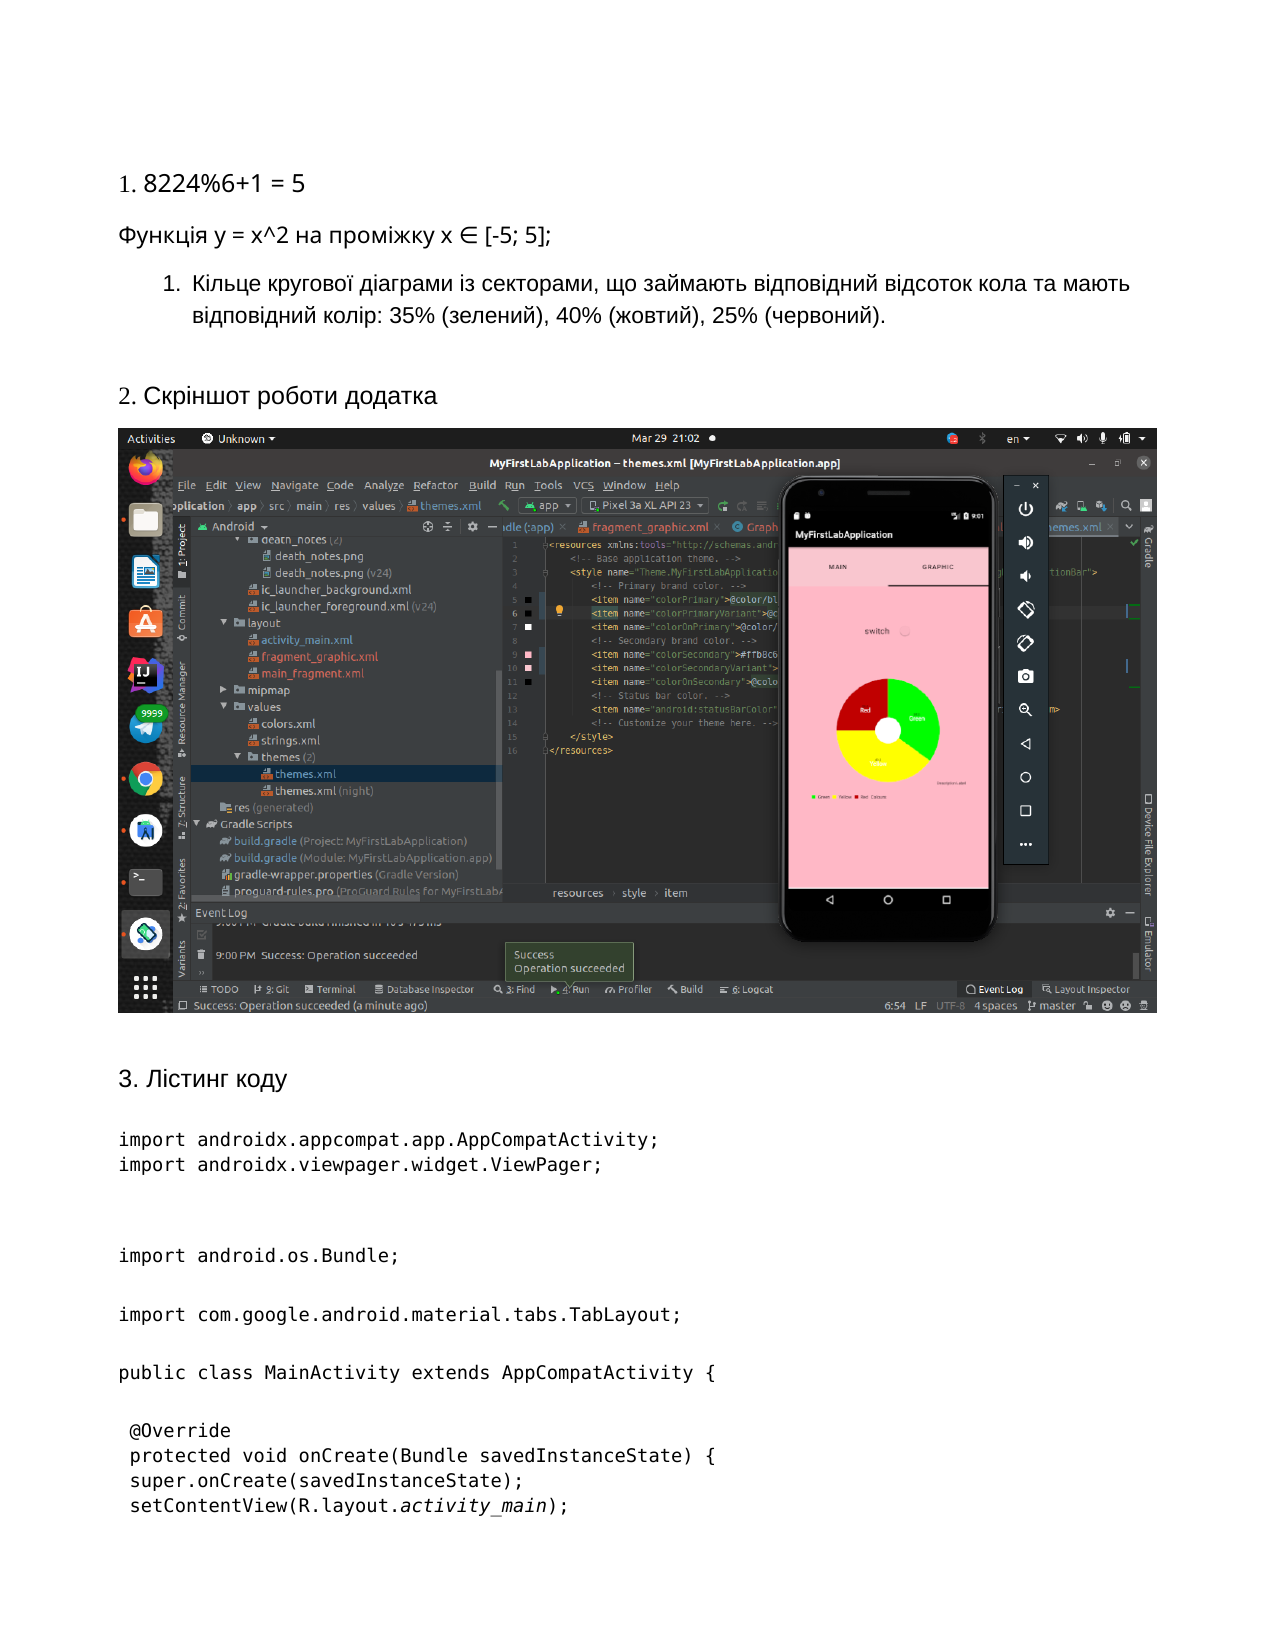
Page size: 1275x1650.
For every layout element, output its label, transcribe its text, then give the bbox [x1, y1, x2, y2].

text 2. Скріншот роботи додатка [118, 381, 1157, 409]
text 3. Лістинг коду import androidx.appcompat.app.AppCompatActivity; import androidx.viewpager.widget.ViewPager; import android.os.Bundle; import com.google.android.material.tabs.TabLayout; public class MainActivity extends AppCompatActivity { @Override protected void onCreate(Bundle savedInstanceState) { super.onCreate(savedInstanceState); setContentView(R.layout.activity_main); [118, 1064, 1157, 1517]
list Кільце кругової діаграми із секторами, що займають відповідний відсоток кола та мають відповідний колір: 35% (зелений), 40% (жовтий), 25% (червоний). [162, 270, 1157, 328]
text Функція y = x^2 на проміжку x ∈ [-5; 5]; [118, 219, 1157, 251]
picture [118, 428, 1157, 1013]
text 1. 8224%6+1 = 5 [118, 166, 1157, 200]
